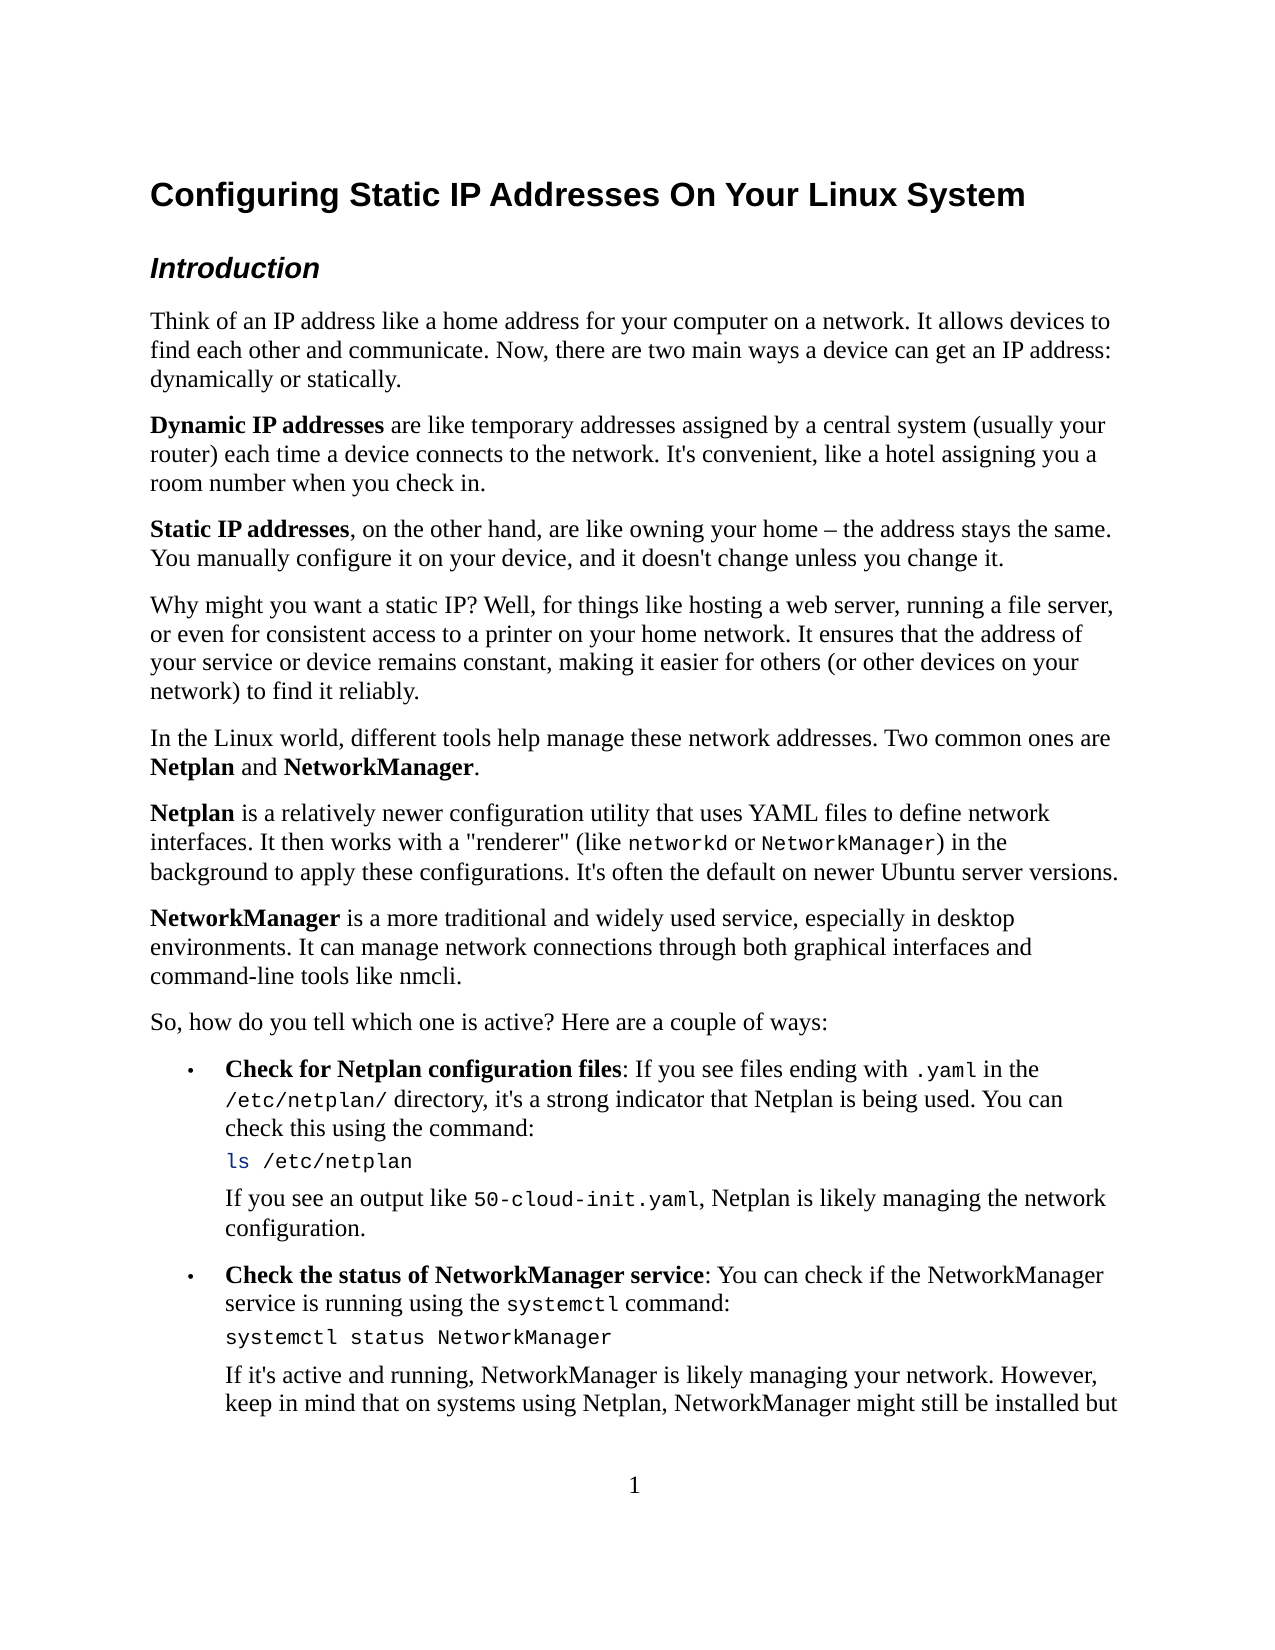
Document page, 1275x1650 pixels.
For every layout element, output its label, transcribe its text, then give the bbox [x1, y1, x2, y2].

text So, how do you tell which one is active? Here are a couple of ways: [150, 1007, 1125, 1036]
list Check for Netplan configuration files: If you see files ending with .yaml in the /etc/netplan/ directory, it's a strong indicator that Netplan is being used. You can check this using the command: [187, 1054, 1125, 1142]
list systemctl status NetworkManager [187, 1327, 1125, 1351]
text Static IP addresses, on the other hand, are like owning your home – the address stays the same. You manually configure it on your device, and it doesn't change unless you change it. [150, 514, 1125, 572]
text Think of an IP address like a home address for your computer on a network. It allows devices to find each other and communicate. Now, there are two main ways a device can get an IP address: dynamically or statically. [150, 306, 1125, 392]
subtitle Configuring Static IP Addresses On Your Linux System [150, 175, 1125, 214]
text Dynamic IP addresses are like temporary addresses assigned by a central system (usually your router) each time a device connects to the network. It's convenient, like a hotel assigning you a room number when you check in. [150, 410, 1125, 497]
text NetworkManager is a more traditional and widely used service, especially in desktop environments. It can manage network connections through both graphical interfaces and command-line tools like nmcli. [150, 903, 1125, 989]
list ls /etc/netplan [187, 1151, 1125, 1174]
list Check the status of NetworkManager service: You can check if the NetworkManager service is running using the systemctl command: [187, 1260, 1125, 1318]
text Netplan is a relatively newer configuration utility that uses YAML files to define network interfaces. It then works with a "renderer" (like networkd or NetworkManager) in the background to apply these configurations. It's often the default on newer Ubuntu server versions. [150, 798, 1125, 885]
text In the Linux world, different tools help manage these network addresses. Two common ones are Netplan and NetworkManager. [150, 723, 1125, 780]
list If it's active and running, NetworkManager is likely managing your network. However, keep in mind that on systems using Netplan, NetworkManager might still be installed but [187, 1360, 1125, 1417]
text Why might you want a static IP? Well, for things like hosting a web server, running a file server, or even for consistent access to a printer on your home network. It ensures that the address of your service or device remains constant, making it easier for others (or other devices on your network) to find it reliably. [150, 590, 1125, 705]
list If you see an output like 50-cloud-init.yaml, Netplan is likely managing the network configuration. [187, 1183, 1125, 1242]
subtitle Introduction [150, 251, 1125, 285]
